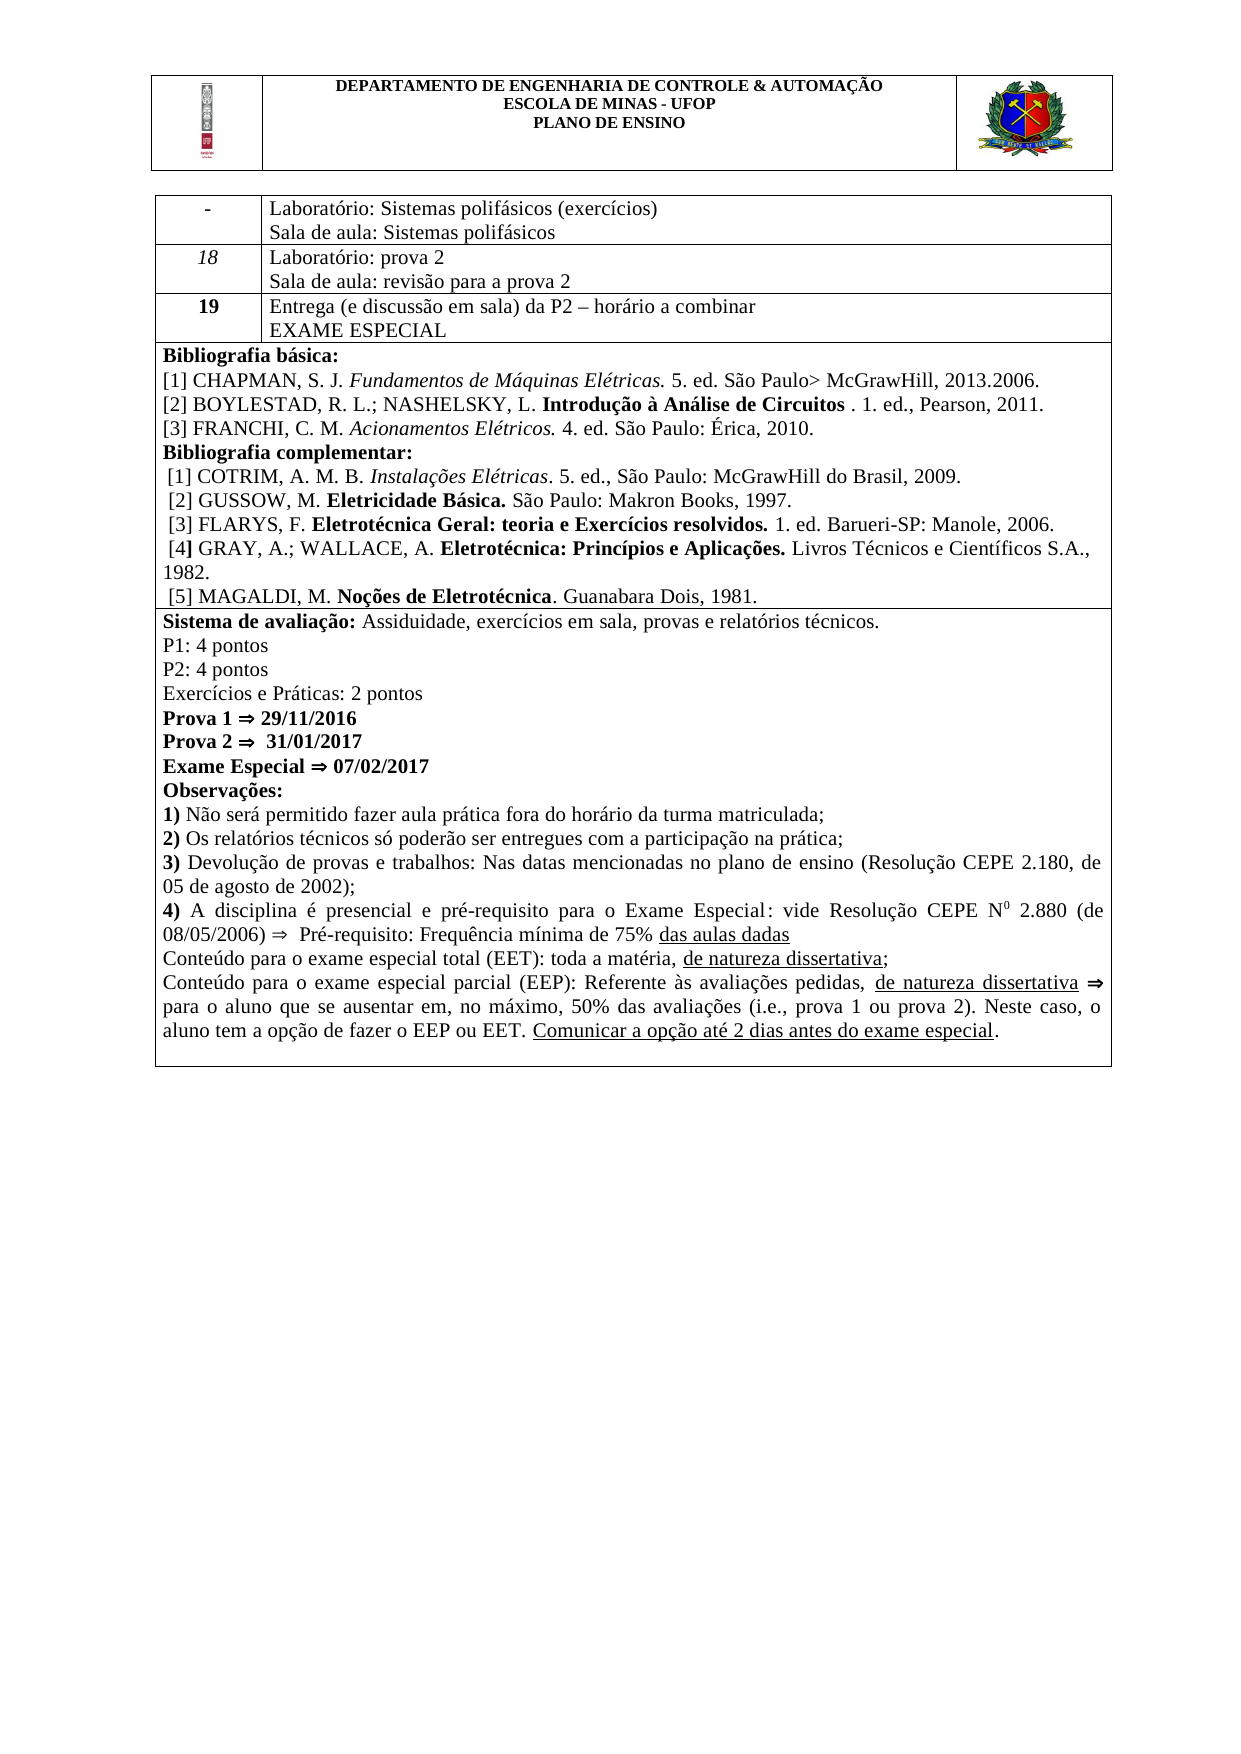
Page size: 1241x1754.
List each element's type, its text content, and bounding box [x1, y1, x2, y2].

table_cell Entrega (e discussão em sala) da P2 – horário a combinar EXAME ESPECIAL [262, 294, 1111, 342]
table_cell Sistema de avaliação: Assiduidade, exercícios em sala, provas e relatórios técnicos. P1: 4 pontos P2: 4 pontos Exercícios e Práticas: 2 pontos Prova 1  29/11/2016 Prova 2  31/01/2017 Exame Especial  07/02/2017 Observações: 1) Não será permitido fazer aula prática fora do horário da turma matriculada; 2) Os relatórios técnicos só poderão ser entregues com a participação na prática; 3) Devolução de provas e trabalhos: Nas datas mencionadas no plano de ensino (Resolução CEPE 2.180, de 05 de agosto de 2002); 4) A disciplina é presencial e pré-requisito para o Exame Especial: vide Resolução CEPE N0 2.880 (de 08/05/2006)  Pré-requisito: Frequência mínima de 75% das aulas dadas Conteúdo para o exame especial total (EET): toda a matéria, de natureza dissertativa; Conteúdo para o exame especial parcial (EEP): Referente às avaliações pedidas, de natureza dissertativa  para o aluno que se ausentar em, no máximo, 50% das avaliações (i.e., prova 1 ou prova 2). Neste caso, o aluno tem a opção de fazer o EEP ou EET. Comunicar a opção até 2 dias antes do exame especial. [156, 609, 1111, 1066]
picture [976, 78, 1076, 157]
table_cell Laboratório: prova 2 Sala de aula: revisão para a prova 2 [262, 245, 1111, 293]
table_cell 19 [156, 294, 261, 342]
table_cell Bibliografia básica: [1] CHAPMAN, S. J. Fundamentos de Máquinas Elétricas. 5. ed. São Paulo> McGrawHill, 2013.2006. [2] BOYLESTAD, R. L.; NASHELSKY, L. Introdução à Análise de Circuitos . 1. ed., Pearson, 2011. [3] FRANCHI, C. M. Acionamentos Elétricos. 4. ed. São Paulo: Érica, 2010. Bibliografia complementar: [1] COTRIM, A. M. B. Instalações Elétricas. 5. ed., São Paulo: McGrawHill do Brasil, 2009. [2] GUSSOW, M. Eletricidade Básica. São Paulo: Makron Books, 1997. [3] FLARYS, F. Eletrotécnica Geral: teoria e Exercícios resolvidos. 1. ed. Barueri-SP: Manole, 2006. [4] GRAY, A.; WALLACE, A. Eletrotécnica: Princípios e Aplicações. Livros Técnicos e Científicos S.A., 1982. [5] MAGALDI, M. Noções de Eletrotécnica. Guanabara Dois, 1981. [156, 343, 1111, 608]
table_cell 18 [156, 245, 261, 293]
table_cell - [156, 196, 261, 244]
table_cell Laboratório: Sistemas polifásicos (exercícios) Sala de aula: Sistemas polifásicos [262, 196, 1111, 244]
